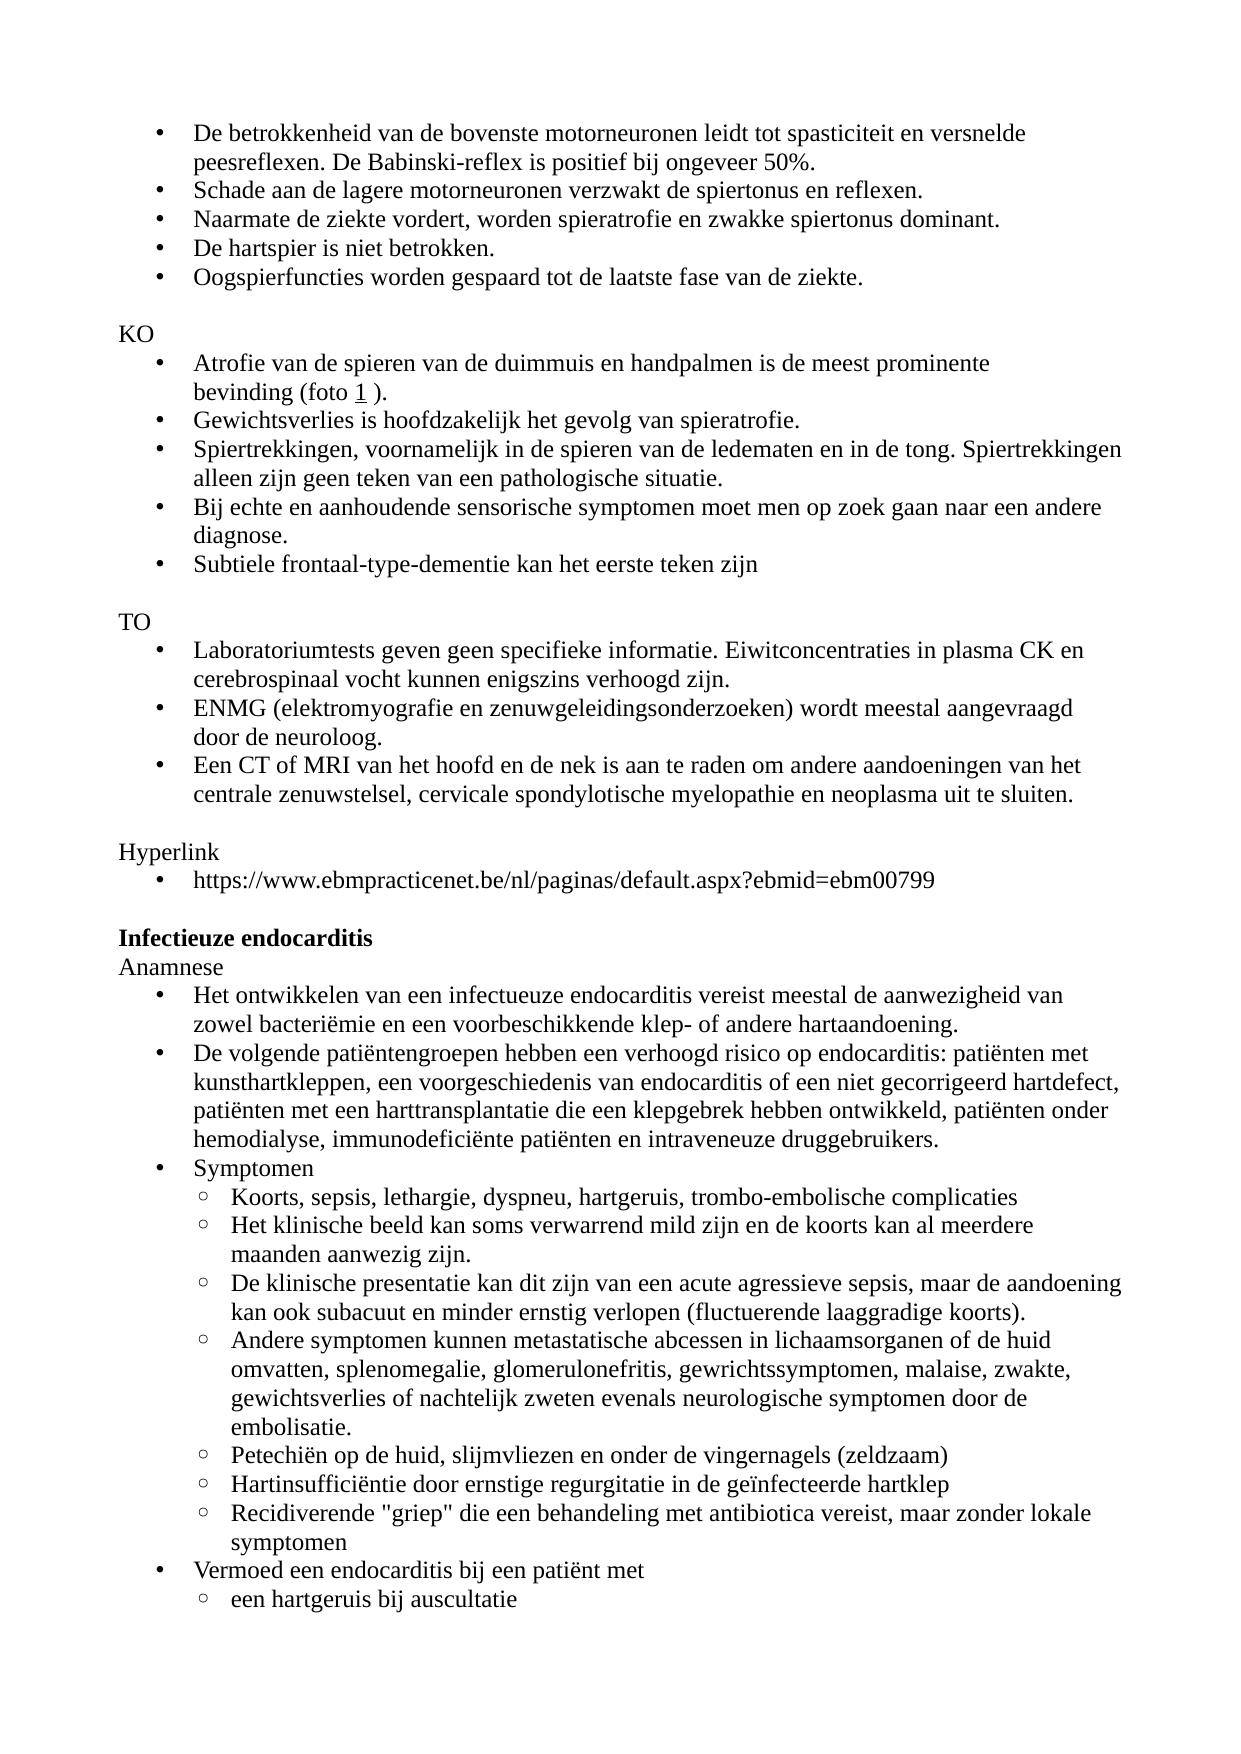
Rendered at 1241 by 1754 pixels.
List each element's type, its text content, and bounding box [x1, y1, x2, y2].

list ENMG (elektromyografie en zenuwgeleidingsonderzoeken) wordt meestal aangevraagd door de neuroloog. [156, 693, 1122, 751]
text Hyperlink [118, 837, 1122, 866]
text KO [118, 319, 1122, 348]
list Symptomen [156, 1153, 1122, 1182]
list De klinische presentatie kan dit zijn van een acute agressieve sepsis, maar de aandoening kan ook subacuut en minder ernstig verlopen (fluctuerende laaggradige koorts). [193, 1268, 1122, 1326]
text TO [118, 607, 1122, 636]
list Een CT of MRI van het hoofd en de nek is aan te raden om andere aandoeningen van het centrale zenuwstelsel, cervicale spondylotische myelopathie en neoplasma uit te sluiten. [156, 751, 1122, 808]
list https://www.ebmpracticenet.be/nl/paginas/default.aspx?ebmid=ebm00799 [156, 866, 1122, 894]
list Laboratoriumtests geven geen specifieke informatie. Eiwitconcentraties in plasma CK en cerebrospinaal vocht kunnen enigszins verhoogd zijn. [156, 636, 1122, 693]
list Recidiverende "griep" die een behandeling met antibiotica vereist, maar zonder lokale symptomen [193, 1498, 1122, 1556]
list Atrofie van de spieren van de duimmuis en handpalmen is de meest prominente bevinding (foto 1 ). [156, 348, 1122, 406]
list De hartspier is niet betrokken. [156, 233, 1122, 262]
list Petechiën op de huid, slijmvliezen en onder de vingernagels (zeldzaam) [193, 1441, 1122, 1469]
list Schade aan de lagere motorneuronen verzwakt de spiertonus en reflexen. [156, 176, 1122, 204]
list Het ontwikkelen van een infectueuze endocarditis vereist meestal de aanwezigheid van zowel bacteriëmie en een voorbeschikkende klep- of andere hartaandoening. [156, 981, 1122, 1038]
list Oogspierfuncties worden gespaard tot de laatste fase van de ziekte. [156, 262, 1122, 291]
list Koorts, sepsis, lethargie, dyspneu, hartgeruis, trombo-embolische complicaties [193, 1182, 1122, 1211]
list Hartinsufficiëntie door ernstige regurgitatie in de geïnfecteerde hartklep [193, 1469, 1122, 1498]
list Het klinische beeld kan soms verwarrend mild zijn en de koorts kan al meerdere maanden aanwezig zijn. [193, 1211, 1122, 1268]
text Infectieuze endocarditis [118, 923, 1122, 952]
list De volgende patiëntengroepen hebben een verhoogd risico op endocarditis: patiënten met kunsthartkleppen, een voorgeschiedenis van endocarditis of een niet gecorrigeerd hartdefect, patiënten met een harttransplantatie die een klepgebrek hebben ontwikkeld, patiënten onder hemodialyse, immunodeficiënte patiënten en intraveneuze druggebruikers. [156, 1038, 1122, 1153]
list Naarmate de ziekte vordert, worden spieratrofie en zwakke spiertonus dominant. [156, 204, 1122, 233]
list Bij echte en aanhoudende sensorische symptomen moet men op zoek gaan naar een andere diagnose. [156, 492, 1122, 549]
list Subtiele frontaal-type-dementie kan het eerste teken zijn [156, 549, 1122, 578]
list een hartgeruis bij auscultatie [193, 1584, 1122, 1613]
list Andere symptomen kunnen metastatische abcessen in lichaamsorganen of de huid omvatten, splenomegalie, glomerulonefritis, gewrichtssymptomen, malaise, zwakte, gewichtsverlies of nachtelijk zweten evenals neurologische symptomen door de embolisatie. [193, 1326, 1122, 1441]
list Vermoed een endocarditis bij een patiënt met [156, 1556, 1122, 1584]
list Spiertrekkingen, voornamelijk in de spieren van de ledematen en in de tong. Spiertrekkingen alleen zijn geen teken van een pathologische situatie. [156, 434, 1122, 492]
text Anamnese [118, 952, 1122, 981]
list De betrokkenheid van de bovenste motorneuronen leidt tot spasticiteit en versnelde peesreflexen. De Babinski-reflex is positief bij ongeveer 50%. [156, 118, 1122, 176]
list Gewichtsverlies is hoofdzakelijk het gevolg van spieratrofie. [156, 406, 1122, 434]
